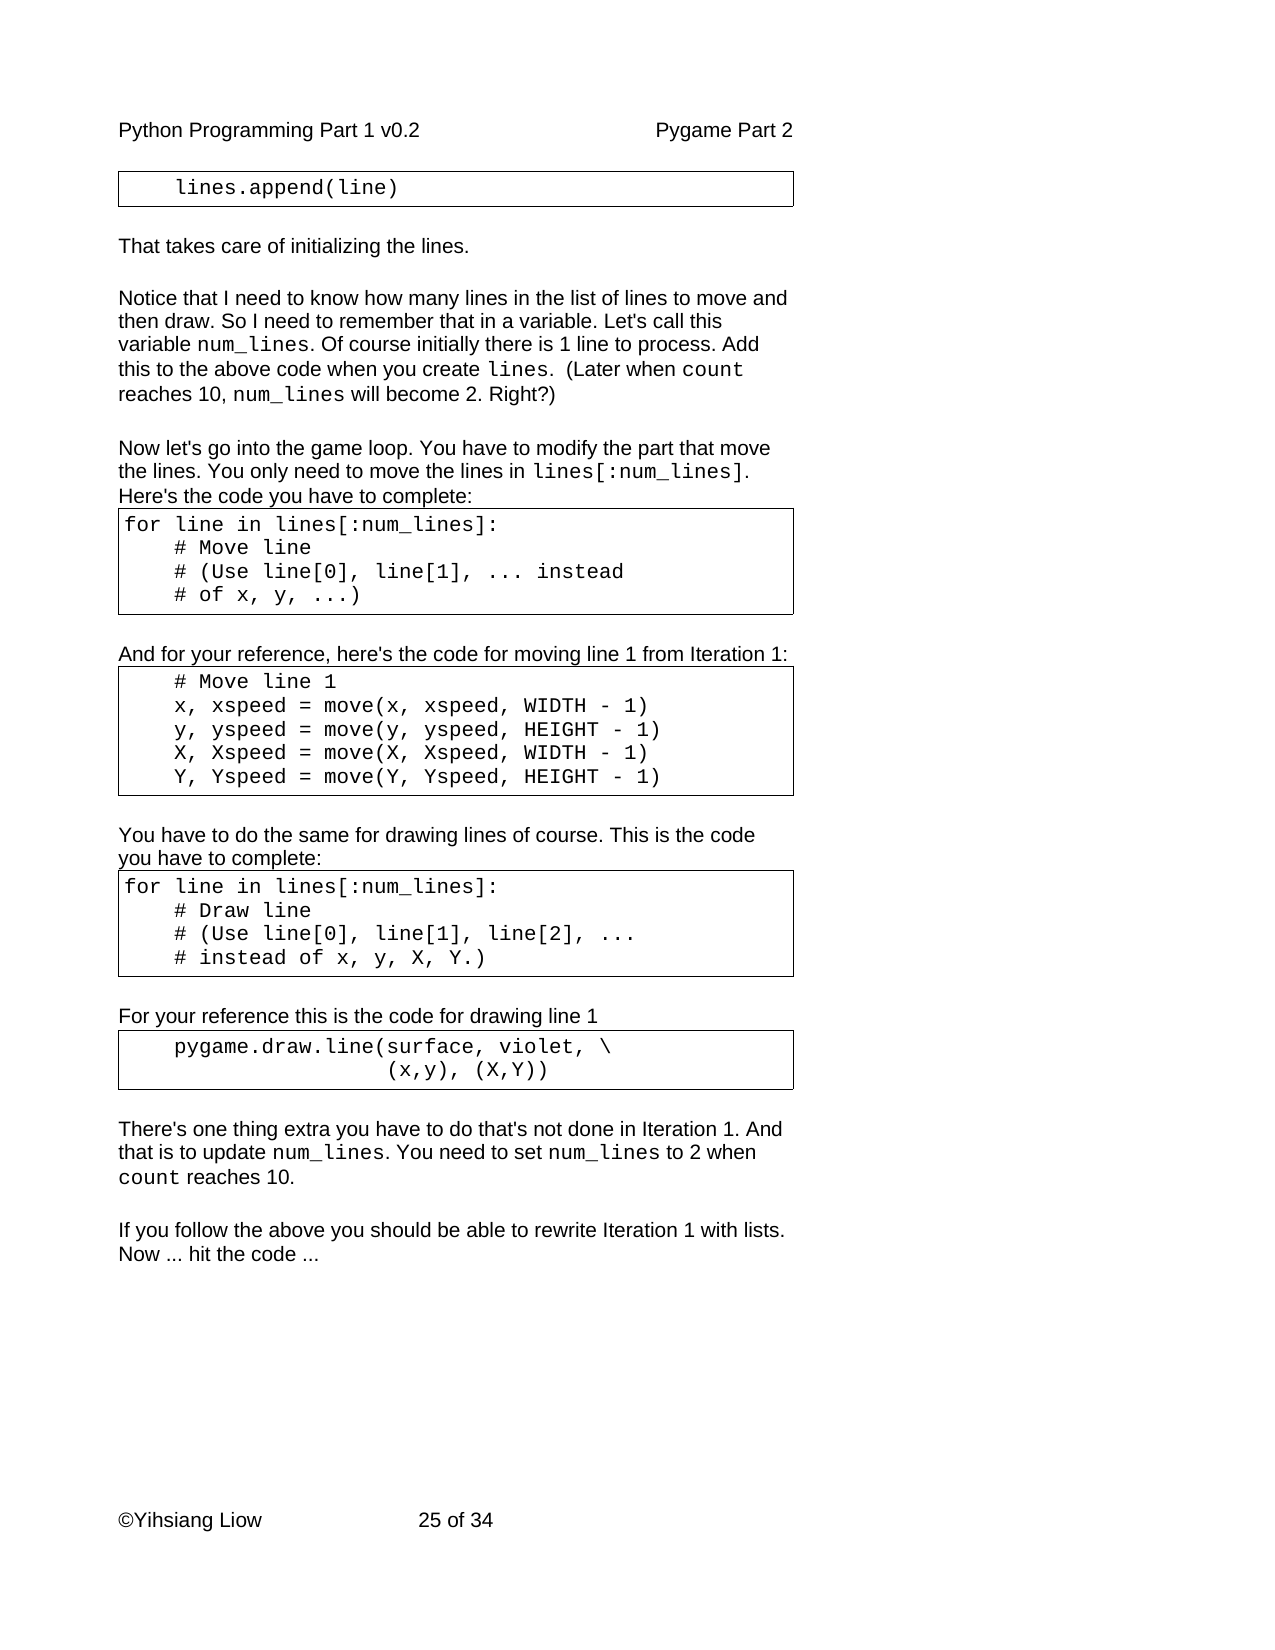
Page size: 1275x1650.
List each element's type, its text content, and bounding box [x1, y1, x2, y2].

table_header for line in lines[:num_lines]: # Draw line # (Use line[0], line[1], line[2], ... # instead of x, y, X, Y.) [119, 871, 793, 976]
table_header pygame.draw.line(surface, violet, \ (x,y), (X,Y)) [119, 1031, 793, 1089]
text Now let's go into the game loop. You have to modify the part that move the lines. You only need to move the lines in lines[:num_lines]. Here's the code you have to complete: [118, 436, 793, 508]
table_header lines.append(line) [119, 172, 793, 206]
text There's one thing extra you have to do that's not done in Iteration 1. And that is to update num_lines. You need to set num_lines to 2 when count reaches 10. [118, 1117, 793, 1191]
text That takes care of initializing the lines. [118, 234, 793, 258]
table_header # Move line 1 x, xspeed = move(x, xspeed, WIDTH - 1) y, yspeed = move(y, yspeed, HEIGHT - 1) X, Xspeed = move(X, Xspeed, WIDTH - 1) Y, Yspeed = move(Y, Yspeed, HEIGHT - 1) [119, 667, 793, 795]
text And for your reference, here's the code for moving line 1 from Iteration 1: [118, 642, 793, 666]
text If you follow the above you should be able to rewrite Iteration 1 with lists. Now ... hit the code ... [118, 1219, 793, 1265]
text For your reference this is the code for drawing line 1 [118, 1005, 793, 1030]
text You have to do the same for drawing lines of course. This is the code you have to complete: [118, 824, 793, 870]
table_header for line in lines[:num_lines]: # Move line # (Use line[0], line[1], ... instead # of x, y, ...) [119, 509, 793, 614]
text Notice that I need to know how many lines in the list of lines to move and then draw. So I need to remember that in a variable. Let's call this variable num_lines. Of course initially there is 1 line to process. Add this to the above code when you create lines. (Later when count reaches 10, num_lines will become 2. Right?) [118, 286, 793, 408]
